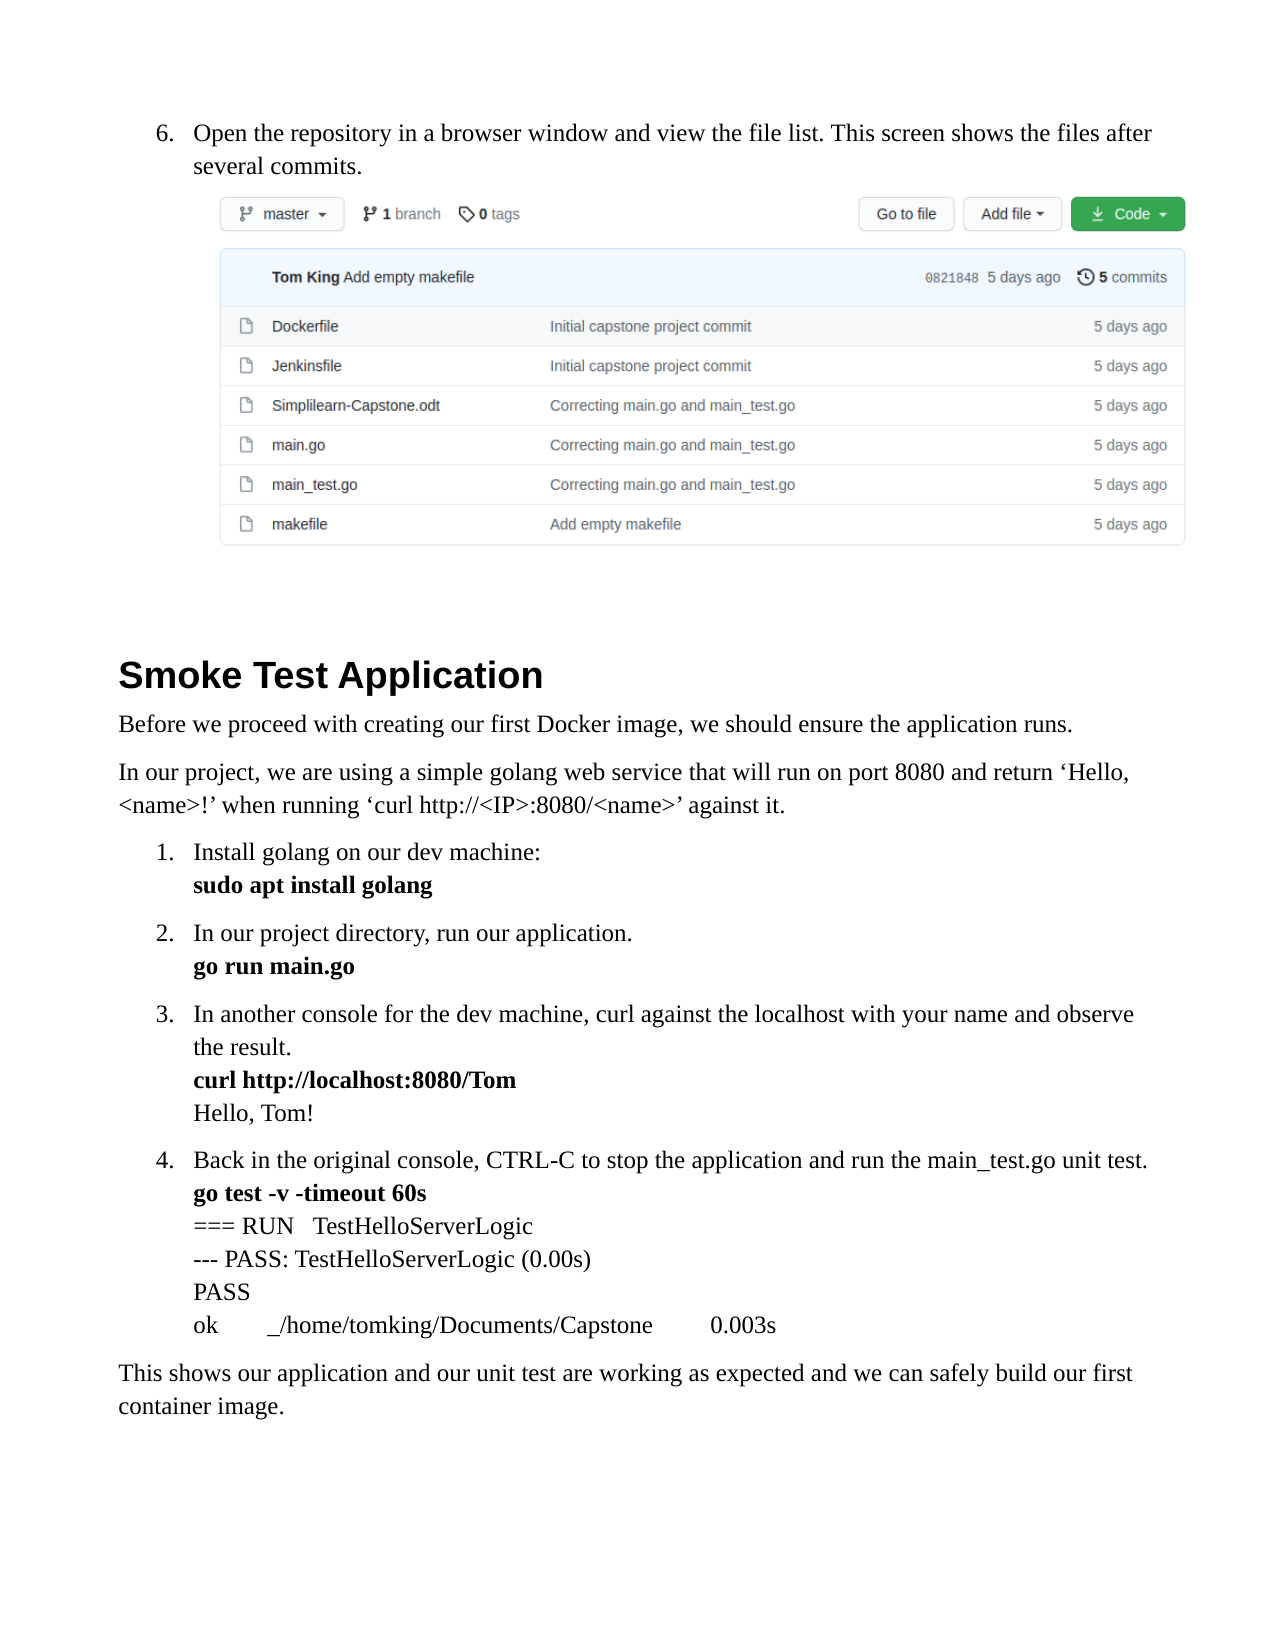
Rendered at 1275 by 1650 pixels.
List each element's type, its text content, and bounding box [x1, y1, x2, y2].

list In another console for the dev machine, curl against the localhost with your name and observe the result. curl http://localhost:8080/Tom Hello, Tom! [156, 999, 1157, 1127]
picture [193, 184, 1195, 551]
text Before we proceed with creating our first Docker image, we should ensure the application runs. [118, 709, 1157, 738]
list Back in the original console, CTRL-C to stop the application and run the main_test.go unit test. go test -v -timeout 60s === RUN TestHelloServerLogic --- PASS: TestHelloServerLogic (0.00s) PASS ok _/home/tomking/Documents/Capstone 0.003s [156, 1145, 1157, 1339]
text In our project, we are using a simple golang web service that will run on port 8080 and return ‘Hello, <name>!’ when running ‘curl http://<IP>:8080/<name>’ against it. [118, 757, 1157, 819]
list In our project directory, run our application. go run main.go [156, 918, 1157, 980]
list Install golang on our dev machine: sudo apt install golang [156, 837, 1157, 899]
list Open the repository in a browser window and view the file list. This screen shows the files after several commits. [156, 118, 1157, 609]
subtitle Smoke Test Application [118, 653, 1157, 697]
text This shows our application and our unit test are working as expected and we can safely build our first container image. [118, 1358, 1157, 1420]
